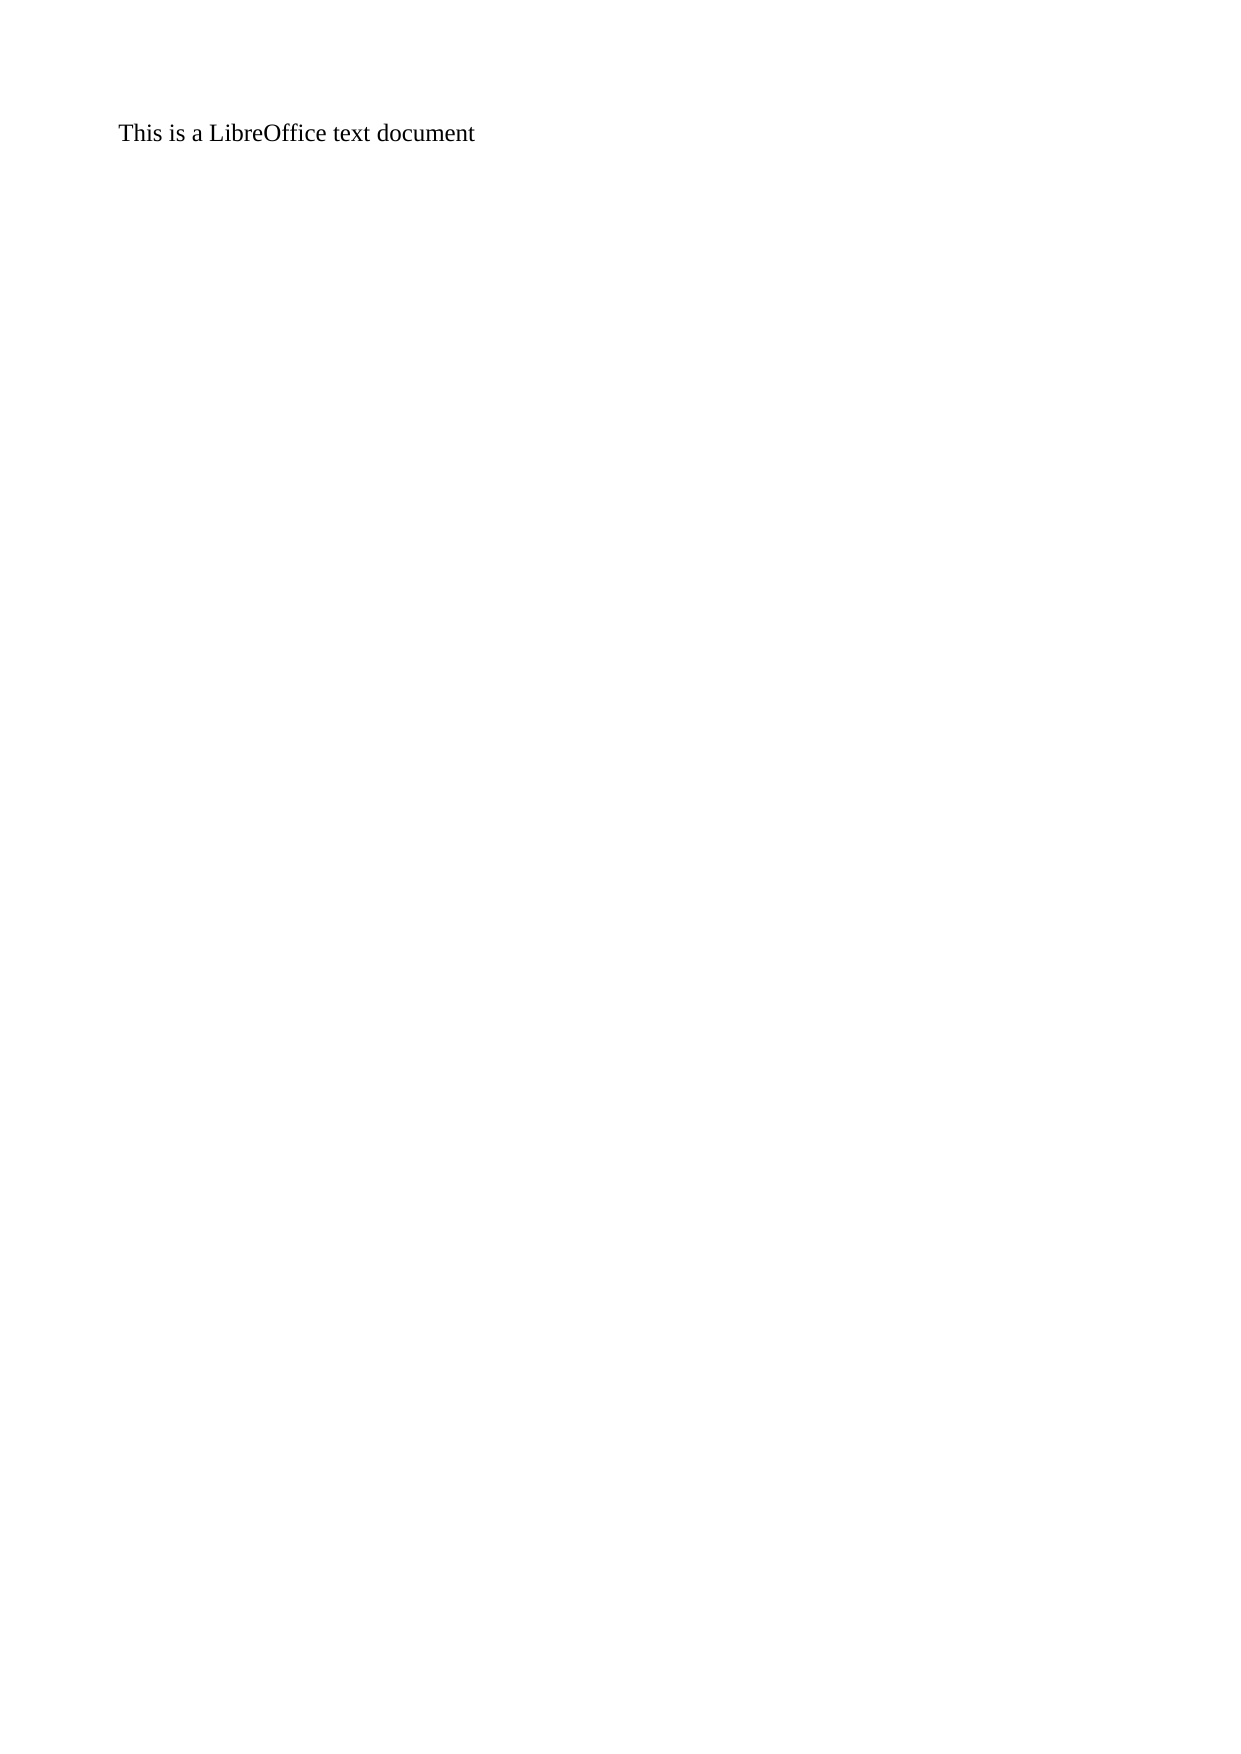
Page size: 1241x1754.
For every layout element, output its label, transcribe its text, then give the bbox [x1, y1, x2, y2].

text This is a LibreOffice text document [118, 118, 1122, 147]
